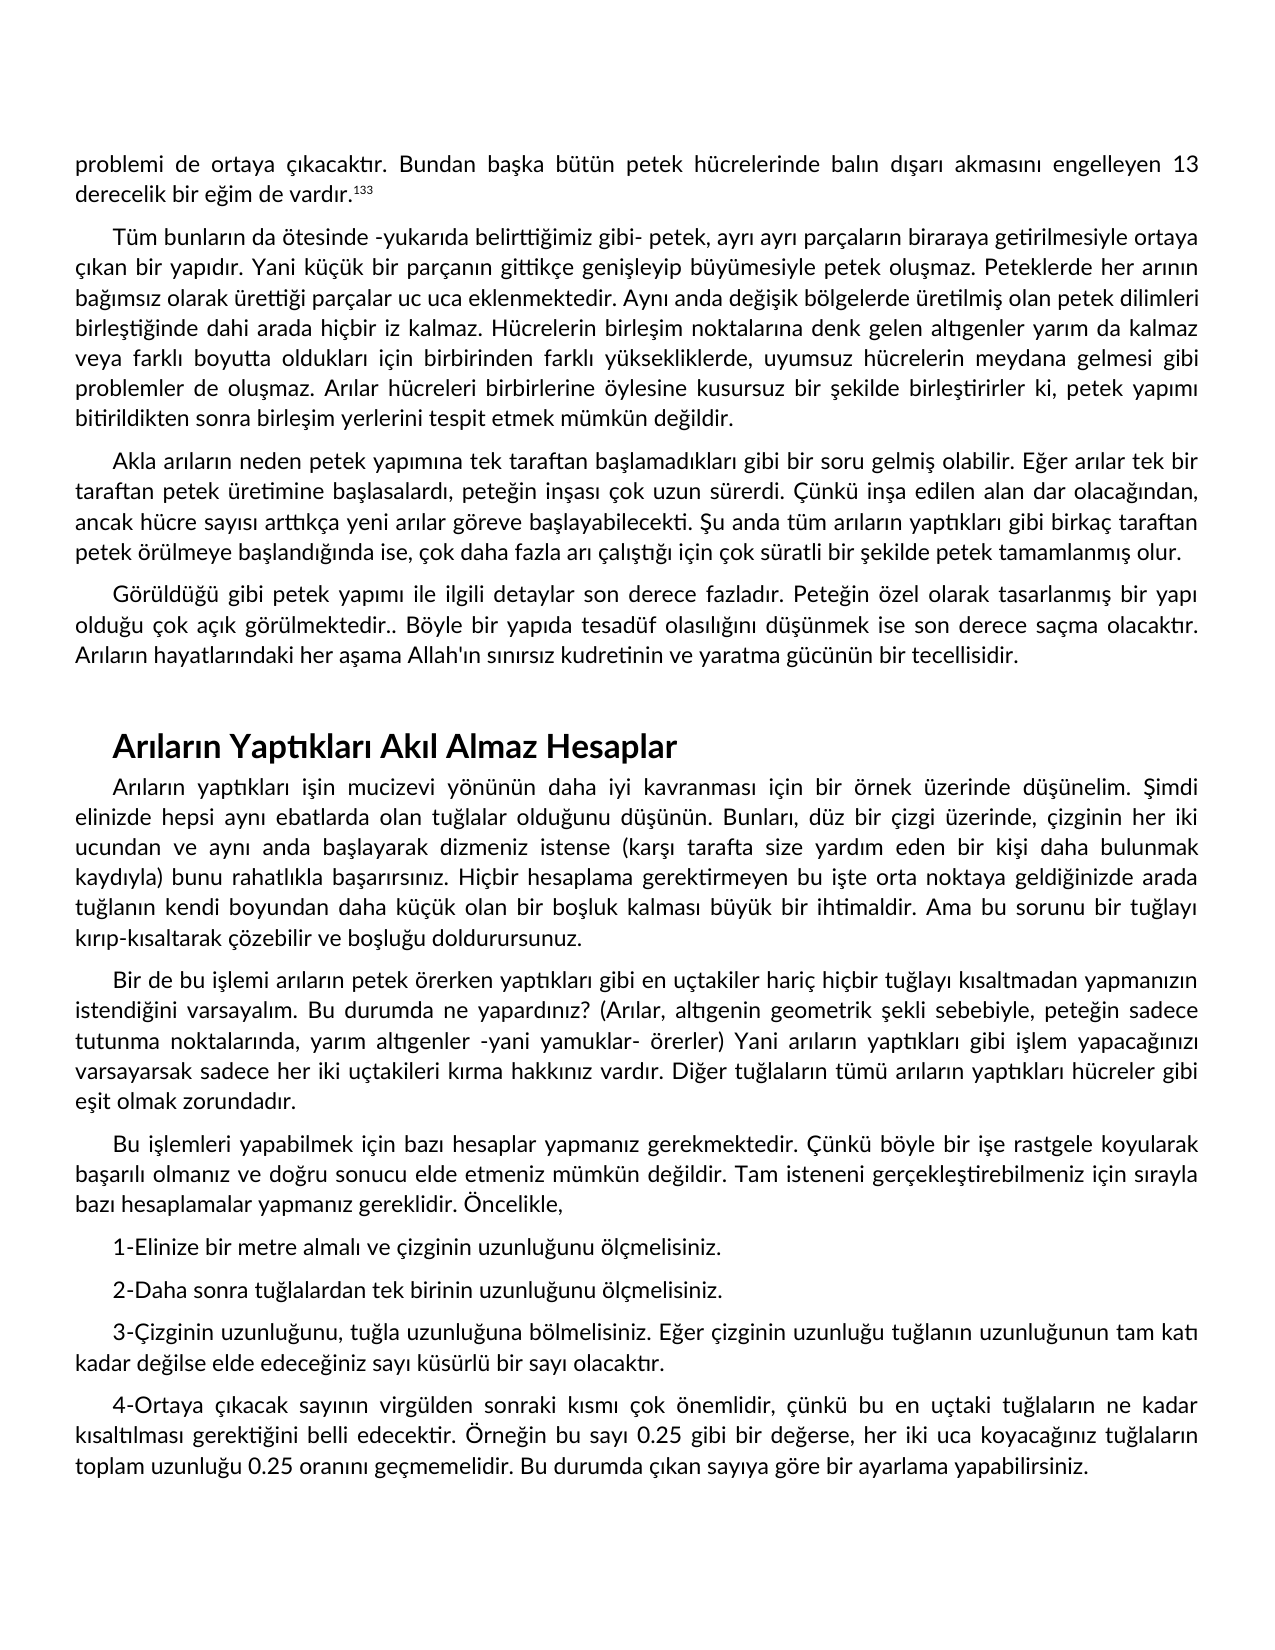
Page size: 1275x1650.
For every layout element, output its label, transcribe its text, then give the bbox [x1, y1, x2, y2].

text 4-Ortaya çıkacak sayının virgülden sonraki kısmı çok önemlidir, çünkü bu en uçtaki tuğlaların ne kadar kısaltılması gerektiğini belli edecektir. Örneğin bu sayı 0.25 gibi bir değerse, her iki uca koyacağınız tuğlaların toplam uzunluğu 0.25 oranını geçmemelidir. Bu durumda çıkan sayıya göre bir ayarlama yapabilirsiniz. [75, 1391, 1200, 1479]
text Bu işlemleri yapabilmek için bazı hesaplar yapmanız gerekmektedir. Çünkü böyle bir işe rastgele koyularak başarılı olmanız ve doğru sonucu elde etmeniz mümkün değildir. Tam isteneni gerçekleştirebilmeniz için sırayla bazı hesaplamalar yapmanız gereklidir. Öncelikle, [75, 1129, 1200, 1217]
text 2-Daha sonra tuğlalardan tek birinin uzunluğunu ölçmelisiniz. [75, 1275, 1200, 1303]
subtitle Arıların Yaptıkları Akıl Almaz Hesaplar [112, 726, 1200, 766]
text Akla arıların neden petek yapımına tek taraftan başlamadıkları gibi bir soru gelmiş olabilir. Eğer arılar tek bir taraftan petek üretimine başlasalardı, peteğin inşası çok uzun sürerdi. Çünkü inşa edilen alan dar olacağından, ancak hücre sayısı arttıkça yeni arılar göreve başlayabilecekti. Şu anda tüm arıların yaptıkları gibi birkaç taraftan petek örülmeye başlandığında ise, çok daha fazla arı çalıştığı için çok süratli bir şekilde petek tamamlanmış olur. [75, 447, 1200, 565]
text Görüldüğü gibi petek yapımı ile ilgili detaylar son derece fazladır. Peteğin özel olarak tasarlanmış bir yapı olduğu çok açık görülmektedir.. Böyle bir yapıda tesadüf olasılığını düşünmek ise son derece saçma olacaktır. Arıların hayatlarındaki her aşama Allah'ın sınırsız kudretinin ve yaratma gücünün bir tecellisidir. [75, 580, 1200, 668]
text 3-Çizginin uzunluğunu, tuğla uzunluğuna bölmelisiniz. Eğer çizginin uzunluğu tuğlanın uzunluğunun tam katı kadar değilse elde edeceğiniz sayı küsürlü bir sayı olacaktır. [75, 1318, 1200, 1376]
text problemi de ortaya çıkacaktır. Bundan başka bütün petek hücrelerinde balın dışarı akmasını engelleyen 13 derecelik bir eğim de vardır.133 [75, 150, 1200, 208]
text Tüm bunların da ötesinde -yukarıda belirttiğimiz gibi- petek, ayrı ayrı parçaların biraraya getirilmesiyle ortaya çıkan bir yapıdır. Yani küçük bir parçanın gittikçe genişleyip büyümesiyle petek oluşmaz. Peteklerde her arının bağımsız olarak ürettiği parçalar uc uca eklenmektedir. Aynı anda değişik bölgelerde üretilmiş olan petek dilimleri birleştiğinde dahi arada hiçbir iz kalmaz. Hücrelerin birleşim noktalarına denk gelen altıgenler yarım da kalmaz veya farklı boyutta oldukları için birbirinden farklı yüksekliklerde, uyumsuz hücrelerin meydana gelmesi gibi problemler de oluşmaz. Arılar hücreleri birbirlerine öylesine kusursuz bir şekilde birleştirirler ki, petek yapımı bitirildikten sonra birleşim yerlerini tespit etmek mümkün değildir. [75, 223, 1200, 432]
text Bir de bu işlemi arıların petek örerken yaptıkları gibi en uçtakiler hariç hiçbir tuğlayı kısaltmadan yapmanızın istendiğini varsayalım. Bu durumda ne yapardınız? (Arılar, altıgenin geometrik şekli sebebiyle, peteğin sadece tutunma noktalarında, yarım altıgenler -yani yamuklar- örerler) Yani arıların yaptıkları gibi işlem yapacağınızı varsayarsak sadece her iki uçtakileri kırma hakkınız vardır. Diğer tuğlaların tümü arıların yaptıkları hücreler gibi eşit olmak zorundadır. [75, 966, 1200, 1114]
text Arıların yaptıkları işin mucizevi yönünün daha iyi kavranması için bir örnek üzerinde düşünelim. Şimdi elinizde hepsi aynı ebatlarda olan tuğlalar olduğunu düşünün. Bunları, düz bir çizgi üzerinde, çizginin her iki ucundan ve aynı anda başlayarak dizmeniz istense (karşı tarafta size yardım eden bir kişi daha bulunmak kaydıyla) bunu rahatlıkla başarırsınız. Hiçbir hesaplama gerektirmeyen bu işte orta noktaya geldiğinizde arada tuğlanın kendi boyundan daha küçük olan bir boşluk kalması büyük bir ihtimaldir. Ama bu sorunu bir tuğlayı kırıp-kısaltarak çözebilir ve boşluğu doldurursunuz. [75, 772, 1200, 951]
text 1-Elinize bir metre almalı ve çizginin uzunluğunu ölçmelisiniz. [75, 1233, 1200, 1260]
